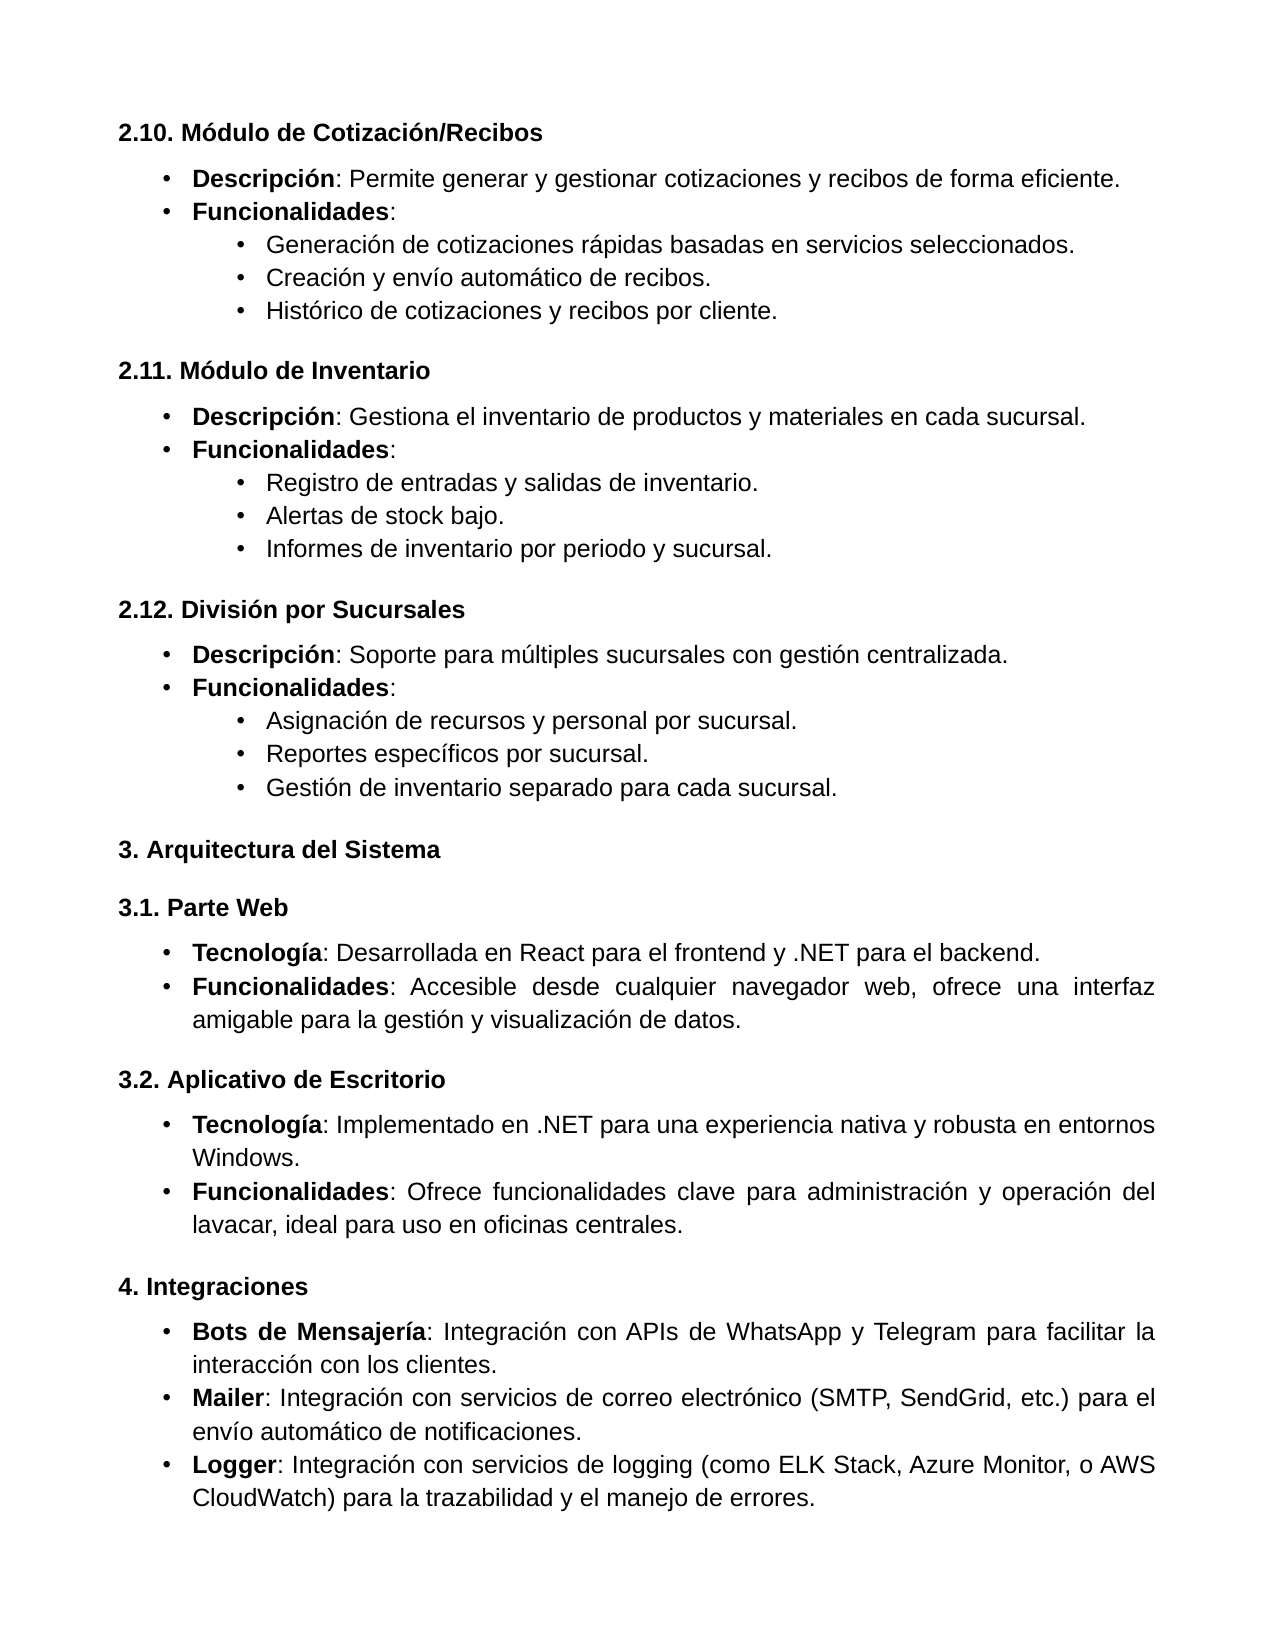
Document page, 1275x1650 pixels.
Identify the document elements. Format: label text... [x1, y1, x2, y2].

list Funcionalidades: [162, 197, 1157, 226]
subtitle 3. Arquitectura del Sistema [118, 835, 1157, 864]
list Funcionalidades: [162, 435, 1157, 464]
list Alertas de stock bajo. [236, 501, 1157, 530]
list Creación y envío automático de recibos. [236, 263, 1157, 292]
list Funcionalidades: Accesible desde cualquier navegador web, ofrece una interfaz amigable para la gestión y visualización de datos. [162, 972, 1157, 1033]
list Descripción: Soporte para múltiples sucursales con gestión centralizada. [162, 640, 1157, 669]
list Informes de inventario por periodo y sucursal. [236, 534, 1157, 563]
list Histórico de cotizaciones y recibos por cliente. [236, 296, 1157, 325]
list Tecnología: Desarrollada en React para el frontend y .NET para el backend. [162, 938, 1157, 967]
subtitle 4. Integraciones [118, 1272, 1157, 1301]
list Reportes específicos por sucursal. [236, 739, 1157, 768]
list Descripción: Gestiona el inventario de productos y materiales en cada sucursal. [162, 402, 1157, 431]
list Registro de entradas y salidas de inventario. [236, 468, 1157, 497]
subtitle 3.1. Parte Web [118, 893, 1157, 922]
list Funcionalidades: [162, 673, 1157, 702]
subtitle 2.11. Módulo de Inventario [118, 356, 1157, 385]
list Tecnología: Implementado en .NET para una experiencia nativa y robusta en entornos Windows. [162, 1110, 1157, 1172]
list Generación de cotizaciones rápidas basadas en servicios seleccionados. [236, 230, 1157, 259]
subtitle 2.12. División por Sucursales [118, 594, 1157, 623]
subtitle 3.2. Aplicativo de Escritorio [118, 1065, 1157, 1093]
subtitle 2.10. Módulo de Cotización/Recibos [118, 118, 1157, 147]
list Gestión de inventario separado para cada sucursal. [236, 773, 1157, 801]
list Descripción: Permite generar y gestionar cotizaciones y recibos de forma eficiente. [162, 164, 1157, 192]
list Logger: Integración con servicios de logging (como ELK Stack, Azure Monitor, o AWS CloudWatch) para la trazabilidad y el manejo de errores. [162, 1449, 1157, 1511]
list Bots de Mensajería: Integración con APIs de WhatsApp y Telegram para facilitar la interacción con los clientes. [162, 1317, 1157, 1379]
list Asignación de recursos y personal por sucursal. [236, 706, 1157, 735]
list Mailer: Integración con servicios de correo electrónico (SMTP, SendGrid, etc.) para el envío automático de notificaciones. [162, 1383, 1157, 1445]
list Funcionalidades: Ofrece funcionalidades clave para administración y operación del lavacar, ideal para uso en oficinas centrales. [162, 1176, 1157, 1238]
